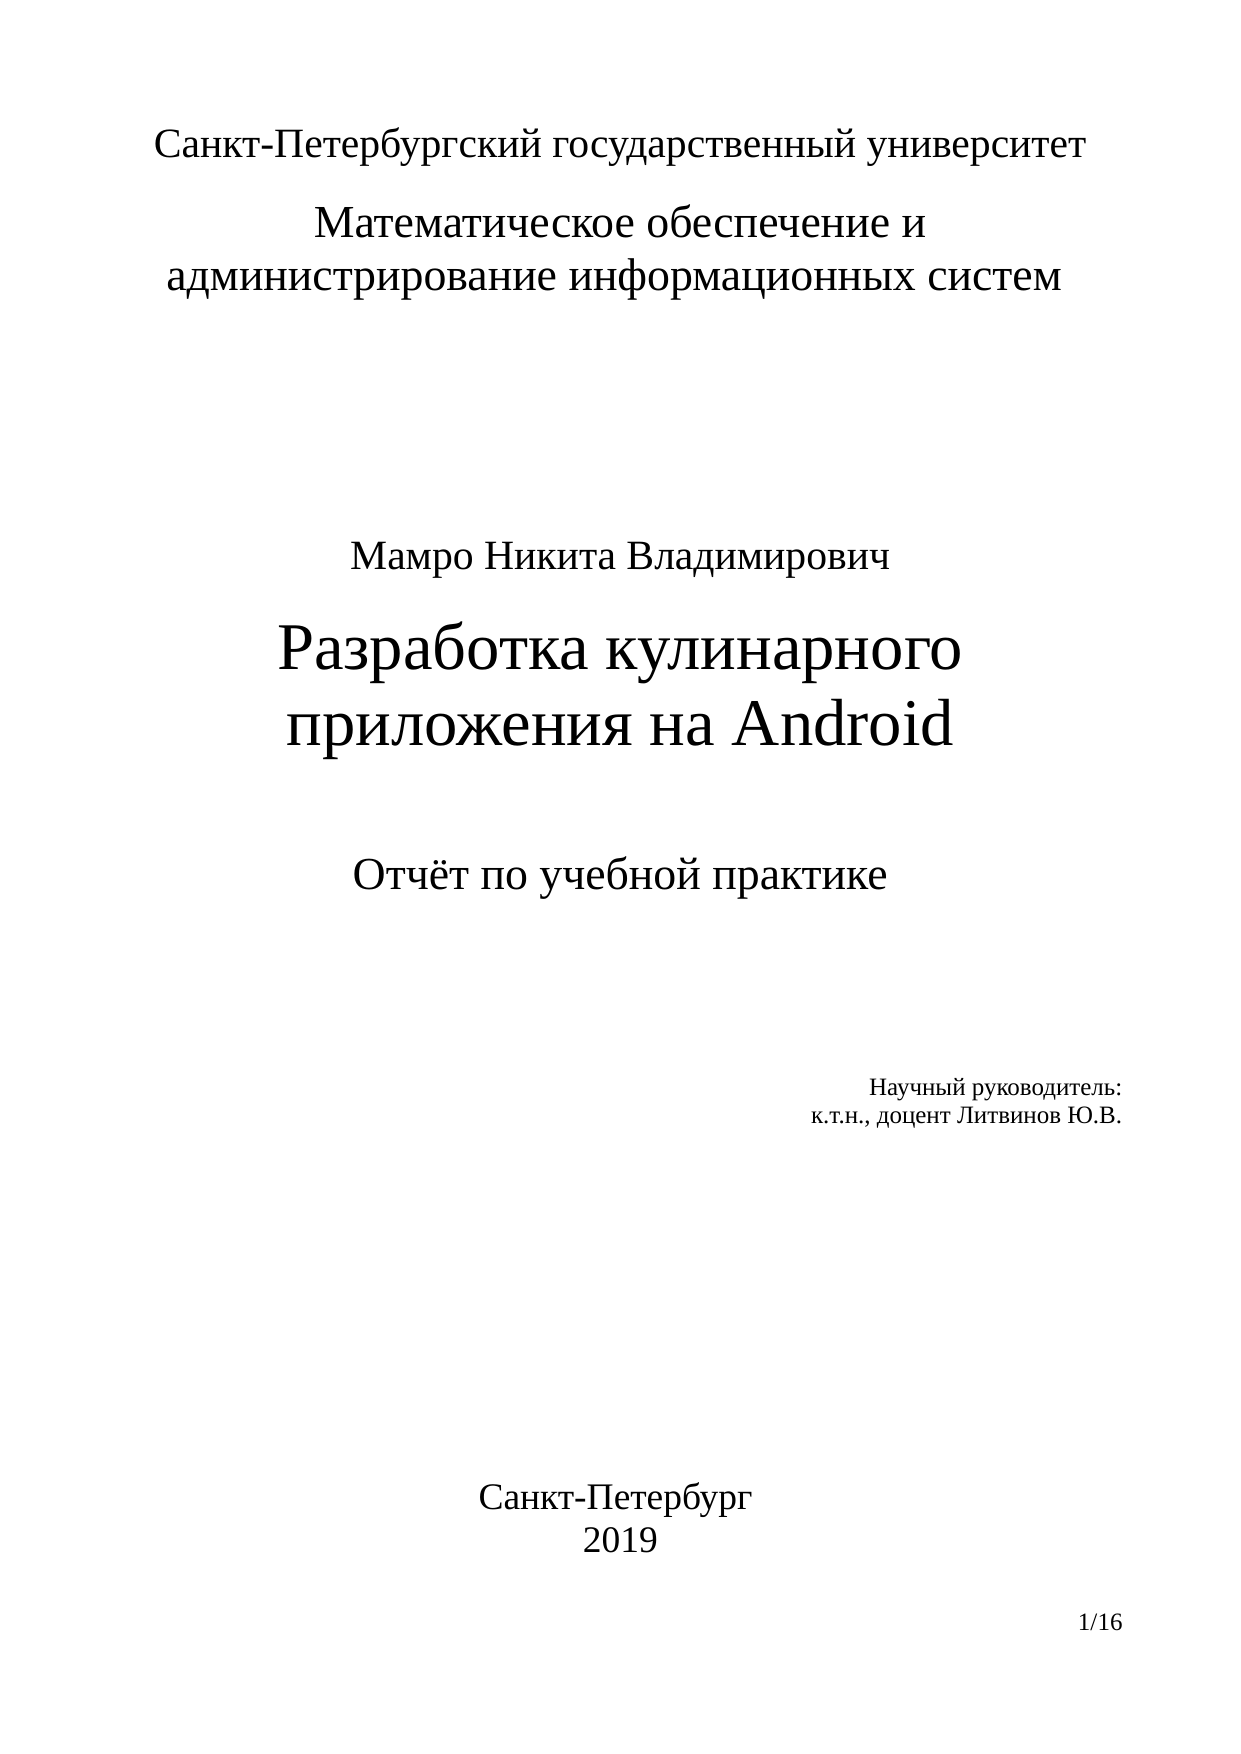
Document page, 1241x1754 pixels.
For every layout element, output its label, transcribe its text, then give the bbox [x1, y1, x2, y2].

text Научный руководитель: [118, 1072, 1122, 1100]
text Отчёт по учебной практике [118, 846, 1122, 899]
text Разработка кулинарного приложения на Android [118, 607, 1122, 760]
text Математическое обеспечение и администрирование информационных систем [118, 195, 1122, 300]
text Санкт-Петербург [118, 1474, 1122, 1517]
text к.т.н., доцент Литвинов Ю.В. [118, 1100, 1122, 1129]
text Мамро Никита Владимирович [118, 530, 1122, 578]
text 2019 [118, 1517, 1122, 1560]
text Санкт-Петербургский государственный университет [118, 118, 1122, 166]
